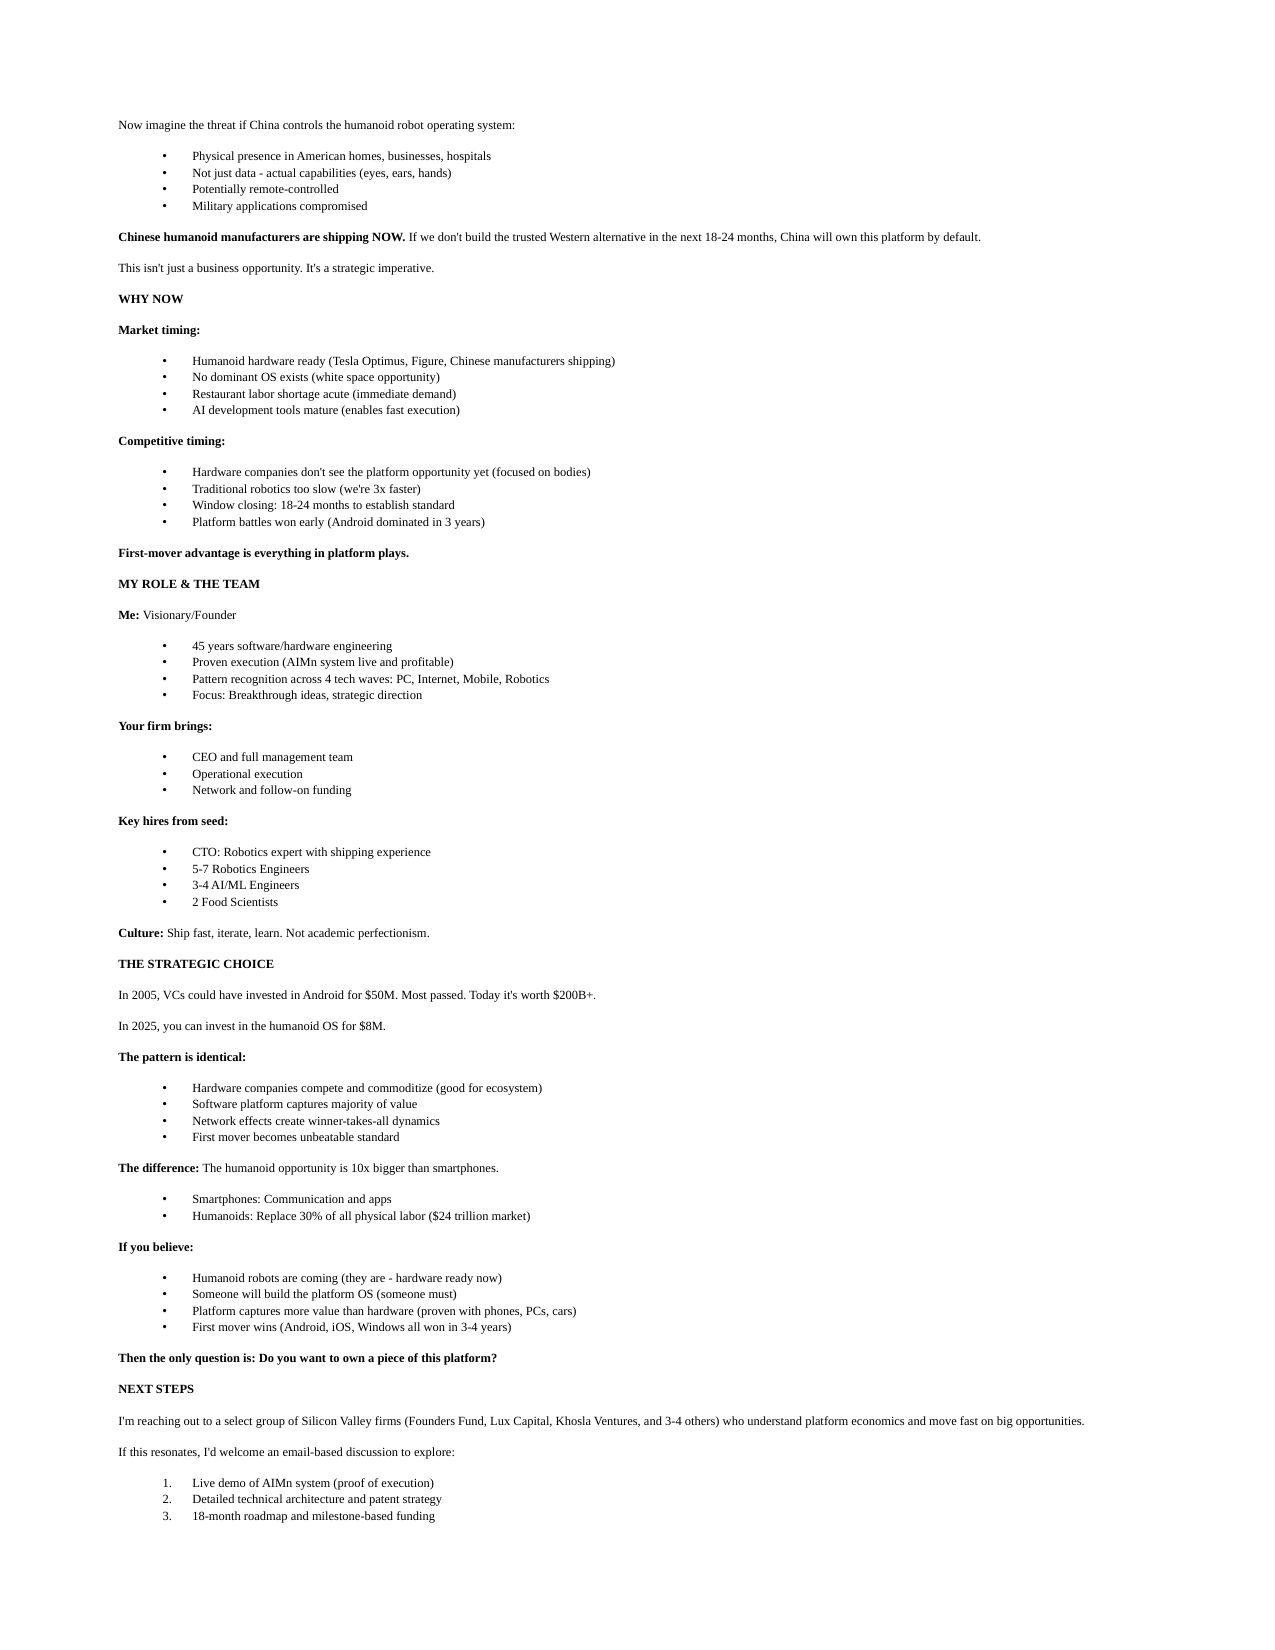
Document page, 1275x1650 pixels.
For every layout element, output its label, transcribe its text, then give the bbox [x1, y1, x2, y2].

list Software platform captures majority of value [162, 1097, 1157, 1112]
list Focus: Breakthrough ideas, strategic direction [162, 688, 1157, 702]
text Market timing: [118, 323, 1157, 337]
list Restaurant labor shortage acute (immediate demand) [162, 387, 1157, 401]
list Military applications compromised [162, 198, 1157, 213]
list Physical presence in American homes, businesses, hospitals [162, 149, 1157, 163]
list 3-4 AI/ML Engineers [162, 878, 1157, 892]
list Network effects create winner-takes-all dynamics [162, 1114, 1157, 1128]
list Window closing: 18-24 months to establish standard [162, 498, 1157, 512]
list 5-7 Robotics Engineers [162, 862, 1157, 876]
text Key hires from seed: [118, 814, 1157, 828]
list Live demo of AIMn system (proof of execution) [162, 1475, 1157, 1490]
text The difference: The humanoid opportunity is 10x bigger than smartphones. [118, 1161, 1157, 1176]
list Hardware companies don't see the platform opportunity yet (focused on bodies) [162, 465, 1157, 479]
list First mover wins (Android, iOS, Windows all won in 3-4 years) [162, 1320, 1157, 1334]
list Humanoid hardware ready (Tesla Optimus, Figure, Chinese manufacturers shipping) [162, 354, 1157, 368]
text If you believe: [118, 1240, 1157, 1254]
list Network and follow-on funding [162, 783, 1157, 797]
list Hardware companies compete and commoditize (good for ecosystem) [162, 1081, 1157, 1095]
list Traditional robotics too slow (we're 3x faster) [162, 482, 1157, 496]
text Now imagine the threat if China controls the humanoid robot operating system: [118, 118, 1157, 132]
list AI development tools mature (enables fast execution) [162, 403, 1157, 417]
text I'm reaching out to a select group of Silicon Valley firms (Founders Fund, Lux Capital, Khosla Ventures, and 3-4 others) who understand platform economics and move fast on big opportunities. [118, 1413, 1157, 1428]
list Not just data - actual capabilities (eyes, ears, hands) [162, 166, 1157, 180]
list Someone will build the platform OS (someone must) [162, 1287, 1157, 1302]
list Detailed technical architecture and patent strategy [162, 1492, 1157, 1506]
text First-mover advantage is everything in platform plays. [118, 546, 1157, 560]
text In 2025, you can invest in the humanoid OS for $8M. [118, 1019, 1157, 1033]
list 18-month roadmap and milestone-based funding [162, 1508, 1157, 1523]
text Culture: Ship fast, iterate, learn. Not academic perfectionism. [118, 926, 1157, 940]
list CEO and full management team [162, 750, 1157, 764]
list Humanoids: Replace 30% of all physical labor ($24 trillion market) [162, 1209, 1157, 1223]
text Me: Visionary/Founder [118, 608, 1157, 622]
list No dominant OS exists (white space opportunity) [162, 370, 1157, 384]
text This isn't just a business opportunity. It's a strategic imperative. [118, 261, 1157, 275]
text MY ROLE & THE TEAM [118, 577, 1157, 591]
list Platform battles won early (Android dominated in 3 years) [162, 514, 1157, 529]
list First mover becomes unbeatable standard [162, 1130, 1157, 1144]
list Platform captures more value than hardware (proven with phones, PCs, cars) [162, 1304, 1157, 1318]
text The pattern is identical: [118, 1050, 1157, 1064]
list Operational execution [162, 767, 1157, 781]
list 45 years software/hardware engineering [162, 639, 1157, 653]
text NEXT STEPS [118, 1382, 1157, 1397]
text Then the only question is: Do you want to own a piece of this platform? [118, 1351, 1157, 1366]
text WHY NOW [118, 292, 1157, 306]
list Humanoid robots are coming (they are - hardware ready now) [162, 1271, 1157, 1285]
text If this resonates, I'd welcome an email-based discussion to explore: [118, 1444, 1157, 1459]
text Your firm brings: [118, 719, 1157, 733]
list Smartphones: Communication and apps [162, 1192, 1157, 1207]
text Chinese humanoid manufacturers are shipping NOW. If we don't build the trusted Western alternative in the next 18-24 months, China will own this platform by default. [118, 229, 1157, 244]
text THE STRATEGIC CHOICE [118, 957, 1157, 971]
list Potentially remote-controlled [162, 182, 1157, 196]
list Pattern recognition across 4 tech waves: PC, Internet, Mobile, Robotics [162, 672, 1157, 686]
text Competitive timing: [118, 434, 1157, 448]
list 2 Food Scientists [162, 894, 1157, 909]
list CTO: Robotics expert with shipping experience [162, 845, 1157, 859]
list Proven execution (AIMn system live and profitable) [162, 655, 1157, 669]
text In 2005, VCs could have invested in Android for $50M. Most passed. Today it's worth $200B+. [118, 988, 1157, 1002]
